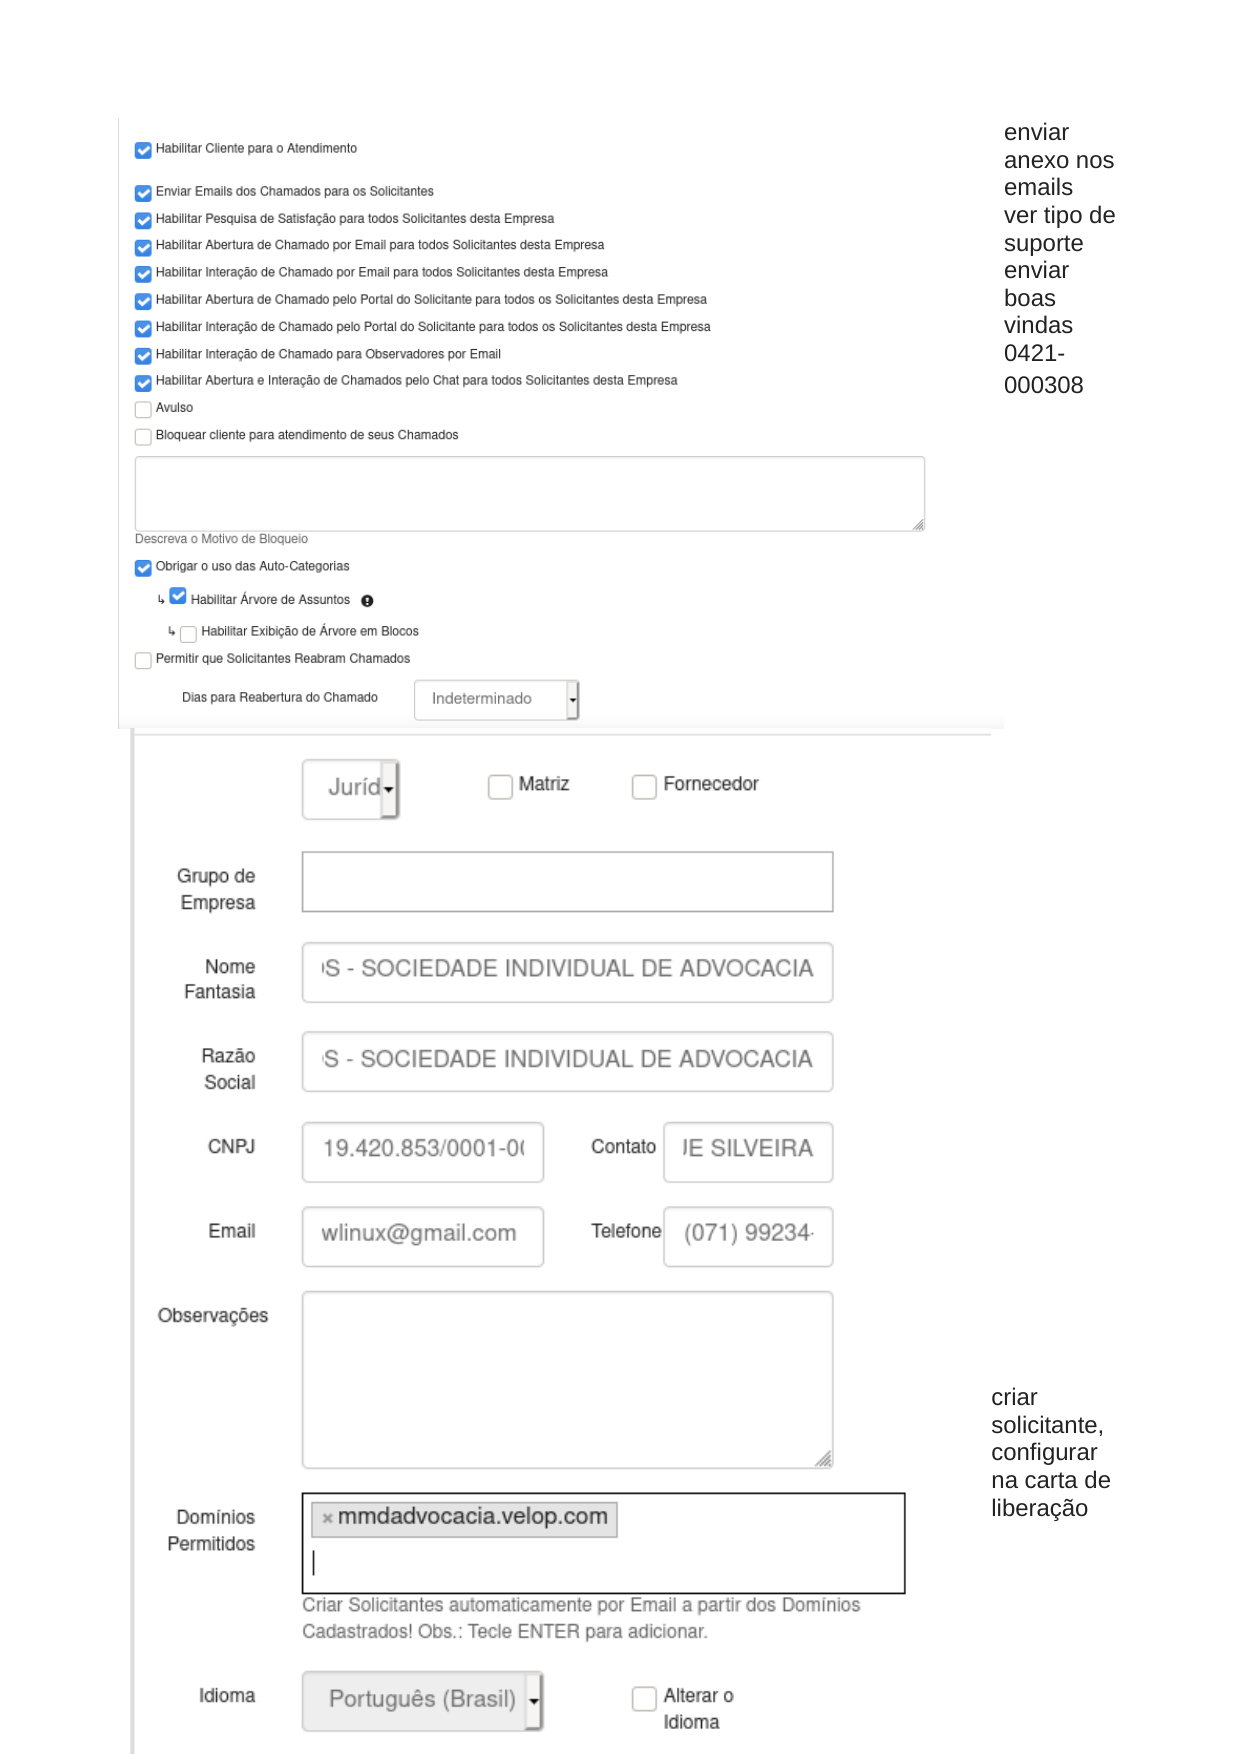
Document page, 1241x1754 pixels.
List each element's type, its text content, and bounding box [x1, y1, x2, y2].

text [118, 1438, 130, 1521]
text enviar boas vindas [1004, 256, 1122, 339]
picture [118, 118, 1004, 1754]
text [118, 1383, 130, 1438]
text enviar anexo nos emails [1004, 118, 1122, 201]
text 0421-000308 [1004, 339, 1122, 398]
text criar solicitante, [992, 1383, 1122, 1438]
text configurar na carta de liberação [992, 1438, 1122, 1521]
text ver tipo de suporte [1004, 201, 1122, 256]
